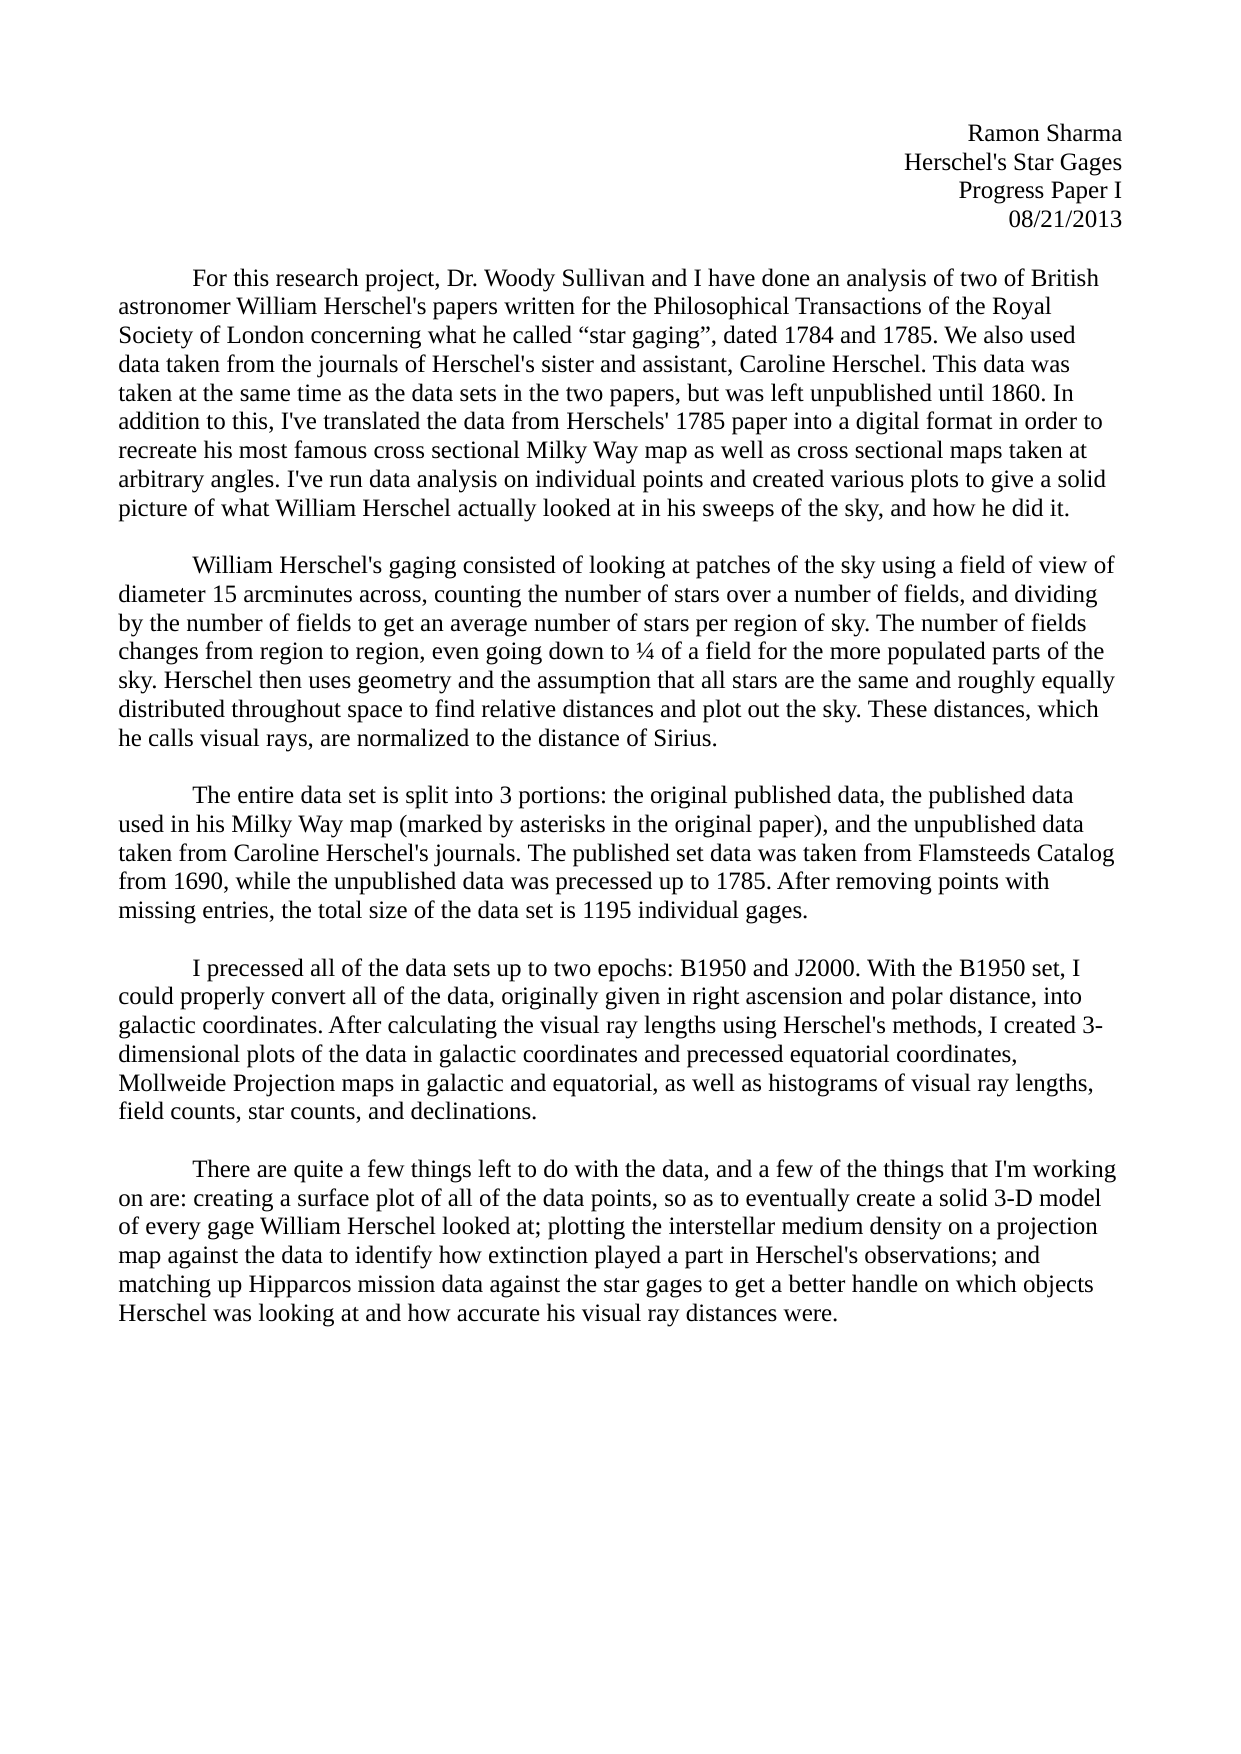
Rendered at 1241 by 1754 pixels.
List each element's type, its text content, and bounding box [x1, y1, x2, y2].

text For this research project, Dr. Woody Sullivan and I have done an analysis of two of British astronomer William Herschel's papers written for the Philosophical Transactions of the Royal Society of London concerning what he called “star gaging”, dated 1784 and 1785. We also used data taken from the journals of Herschel's sister and assistant, Caroline Herschel. This data was taken at the same time as the data sets in the two papers, but was left unpublished until 1860. In addition to this, I've translated the data from Herschels' 1785 paper into a digital format in order to recreate his most famous cross sectional Milky Way map as well as cross sectional maps taken at arbitrary angles. I've run data analysis on individual points and created various plots to give a solid picture of what William Herschel actually looked at in his sweeps of the sky, and how he did it. [118, 263, 1122, 521]
text The entire data set is split into 3 portions: the original published data, the published data used in his Milky Way map (marked by asterisks in the original paper), and the unpublished data taken from Caroline Herschel's journals. The published set data was taken from Flamsteeds Catalog from 1690, while the unpublished data was precessed up to 1785. After removing points with missing entries, the total size of the data set is 1195 individual gages. [118, 780, 1122, 924]
text There are quite a few things left to do with the data, and a few of the things that I'm working on are: creating a surface plot of all of the data points, so as to eventually create a solid 3-D model of every gage William Herschel looked at; plotting the interstellar medium density on a projection map against the data to identify how extinction played a part in Herschel's observations; and matching up Hipparcos mission data against the star gages to get a better handle on which objects Herschel was looking at and how accurate his visual ray distances were. [118, 1154, 1122, 1326]
text I precessed all of the data sets up to two epochs: B1950 and J2000. With the B1950 set, I could properly convert all of the data, originally given in right ascension and polar distance, into galactic coordinates. After calculating the visual ray lengths using Herschel's methods, I created 3-dimensional plots of the data in galactic coordinates and precessed equatorial coordinates, Mollweide Projection maps in galactic and equatorial, as well as histograms of visual ray lengths, field counts, star counts, and declinations. [118, 953, 1122, 1125]
text William Herschel's gaging consisted of looking at patches of the sky using a field of view of diameter 15 arcminutes across, counting the number of stars over a number of fields, and dividing by the number of fields to get an average number of stars per region of sky. The number of fields changes from region to region, even going down to ¼ of a field for the more populated parts of the sky. Herschel then uses geometry and the assumption that all stars are the same and roughly equally distributed throughout space to find relative distances and plot out the sky. These distances, which he calls visual rays, are normalized to the distance of Sirius. [118, 550, 1122, 751]
